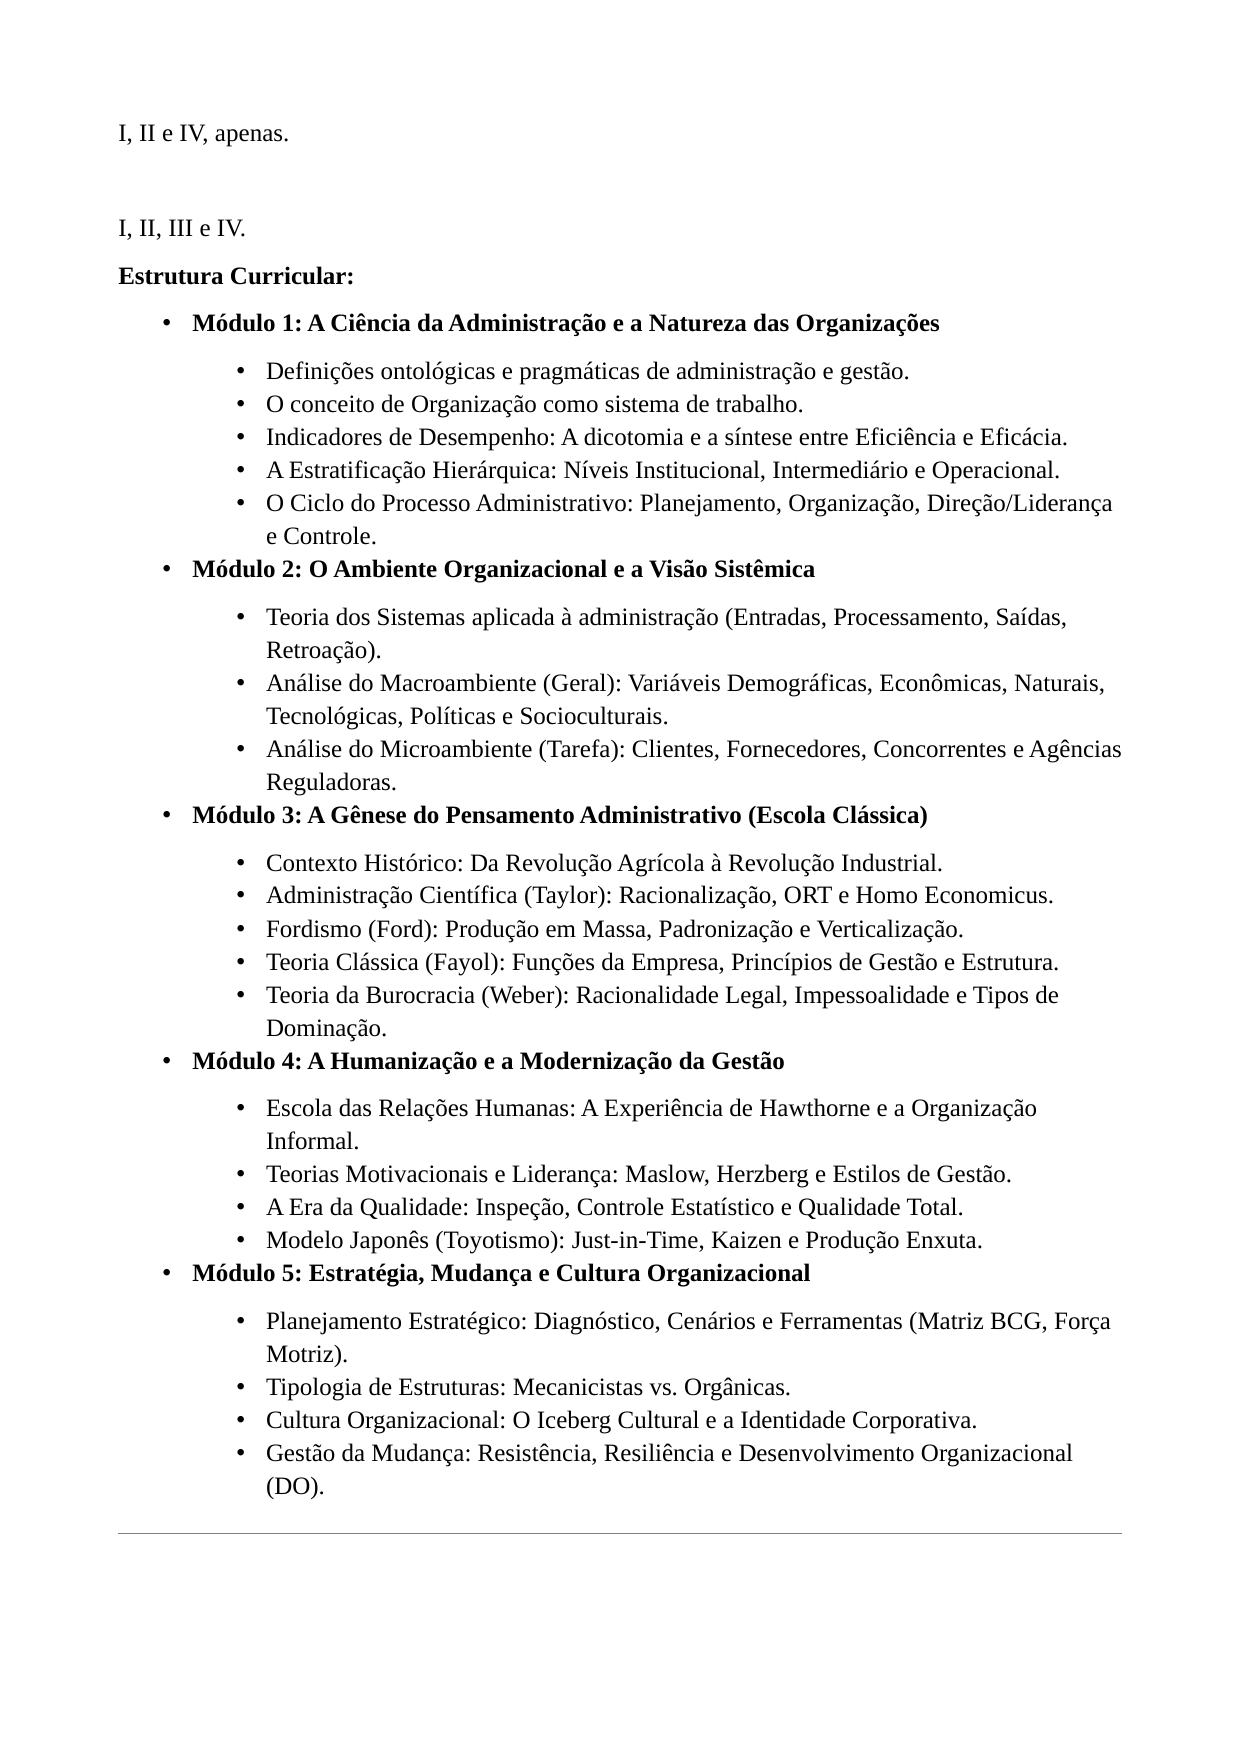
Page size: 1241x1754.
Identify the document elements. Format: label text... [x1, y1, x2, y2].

list Módulo 3: A Gênese do Pensamento Administrativo (Escola Clássica) [162, 800, 1122, 829]
text I, II, III e IV. [118, 213, 1122, 242]
list Planejamento Estratégico: Diagnóstico, Cenários e Ferramentas (Matriz BCG, Força Motriz). [236, 1306, 1122, 1368]
list Gestão da Mudança: Resistência, Resiliência e Desenvolvimento Organizacional (DO). [236, 1438, 1122, 1500]
list Modelo Japonês (Toyotismo): Just-in-Time, Kaizen e Produção Enxuta. [236, 1225, 1122, 1254]
text I, II e IV, apenas. [118, 118, 1122, 147]
list Administração Científica (Taylor): Racionalização, ORT e Homo Economicus. [236, 881, 1122, 909]
list Módulo 2: O Ambiente Organizacional e a Visão Sistêmica [162, 554, 1122, 583]
list Fordismo (Ford): Produção em Massa, Padronização e Verticalização. [236, 914, 1122, 942]
list Definições ontológicas e pragmáticas de administração e gestão. [236, 356, 1122, 385]
list Contexto Histórico: Da Revolução Agrícola à Revolução Industrial. [236, 848, 1122, 876]
list Teoria dos Sistemas aplicada à administração (Entradas, Processamento, Saídas, Retroação). [236, 602, 1122, 664]
list O Ciclo do Processo Administrativo: Planejamento, Organização, Direção/Liderança e Controle. [236, 488, 1122, 550]
text Estrutura Curricular: [118, 261, 1122, 290]
list Módulo 5: Estratégia, Mudança e Cultura Organizacional [162, 1258, 1122, 1287]
list Teorias Motivacionais e Liderança: Maslow, Herzberg e Estilos de Gestão. [236, 1159, 1122, 1188]
list Tipologia de Estruturas: Mecanicistas vs. Orgânicas. [236, 1372, 1122, 1401]
list Teoria da Burocracia (Weber): Racionalidade Legal, Impessoalidade e Tipos de Dominação. [236, 980, 1122, 1041]
list Indicadores de Desempenho: A dicotomia e a síntese entre Eficiência e Eficácia. [236, 422, 1122, 451]
list Análise do Microambiente (Tarefa): Clientes, Fornecedores, Concorrentes e Agências Reguladoras. [236, 734, 1122, 796]
list A Estratificação Hierárquica: Níveis Institucional, Intermediário e Operacional. [236, 455, 1122, 484]
list Análise do Macroambiente (Geral): Variáveis Demográficas, Econômicas, Naturais, Tecnológicas, Políticas e Socioculturais. [236, 668, 1122, 730]
list Módulo 1: A Ciência da Administração e a Natureza das Organizações [162, 308, 1122, 337]
list Teoria Clássica (Fayol): Funções da Empresa, Princípios de Gestão e Estrutura. [236, 947, 1122, 975]
list O conceito de Organização como sistema de trabalho. [236, 389, 1122, 418]
list Escola das Relações Humanas: A Experiência de Hawthorne e a Organização Informal. [236, 1093, 1122, 1155]
list Cultura Organizacional: O Iceberg Cultural e a Identidade Corporativa. [236, 1405, 1122, 1434]
list A Era da Qualidade: Inspeção, Controle Estatístico e Qualidade Total. [236, 1192, 1122, 1221]
list Módulo 4: A Humanização e a Modernização da Gestão [162, 1046, 1122, 1074]
